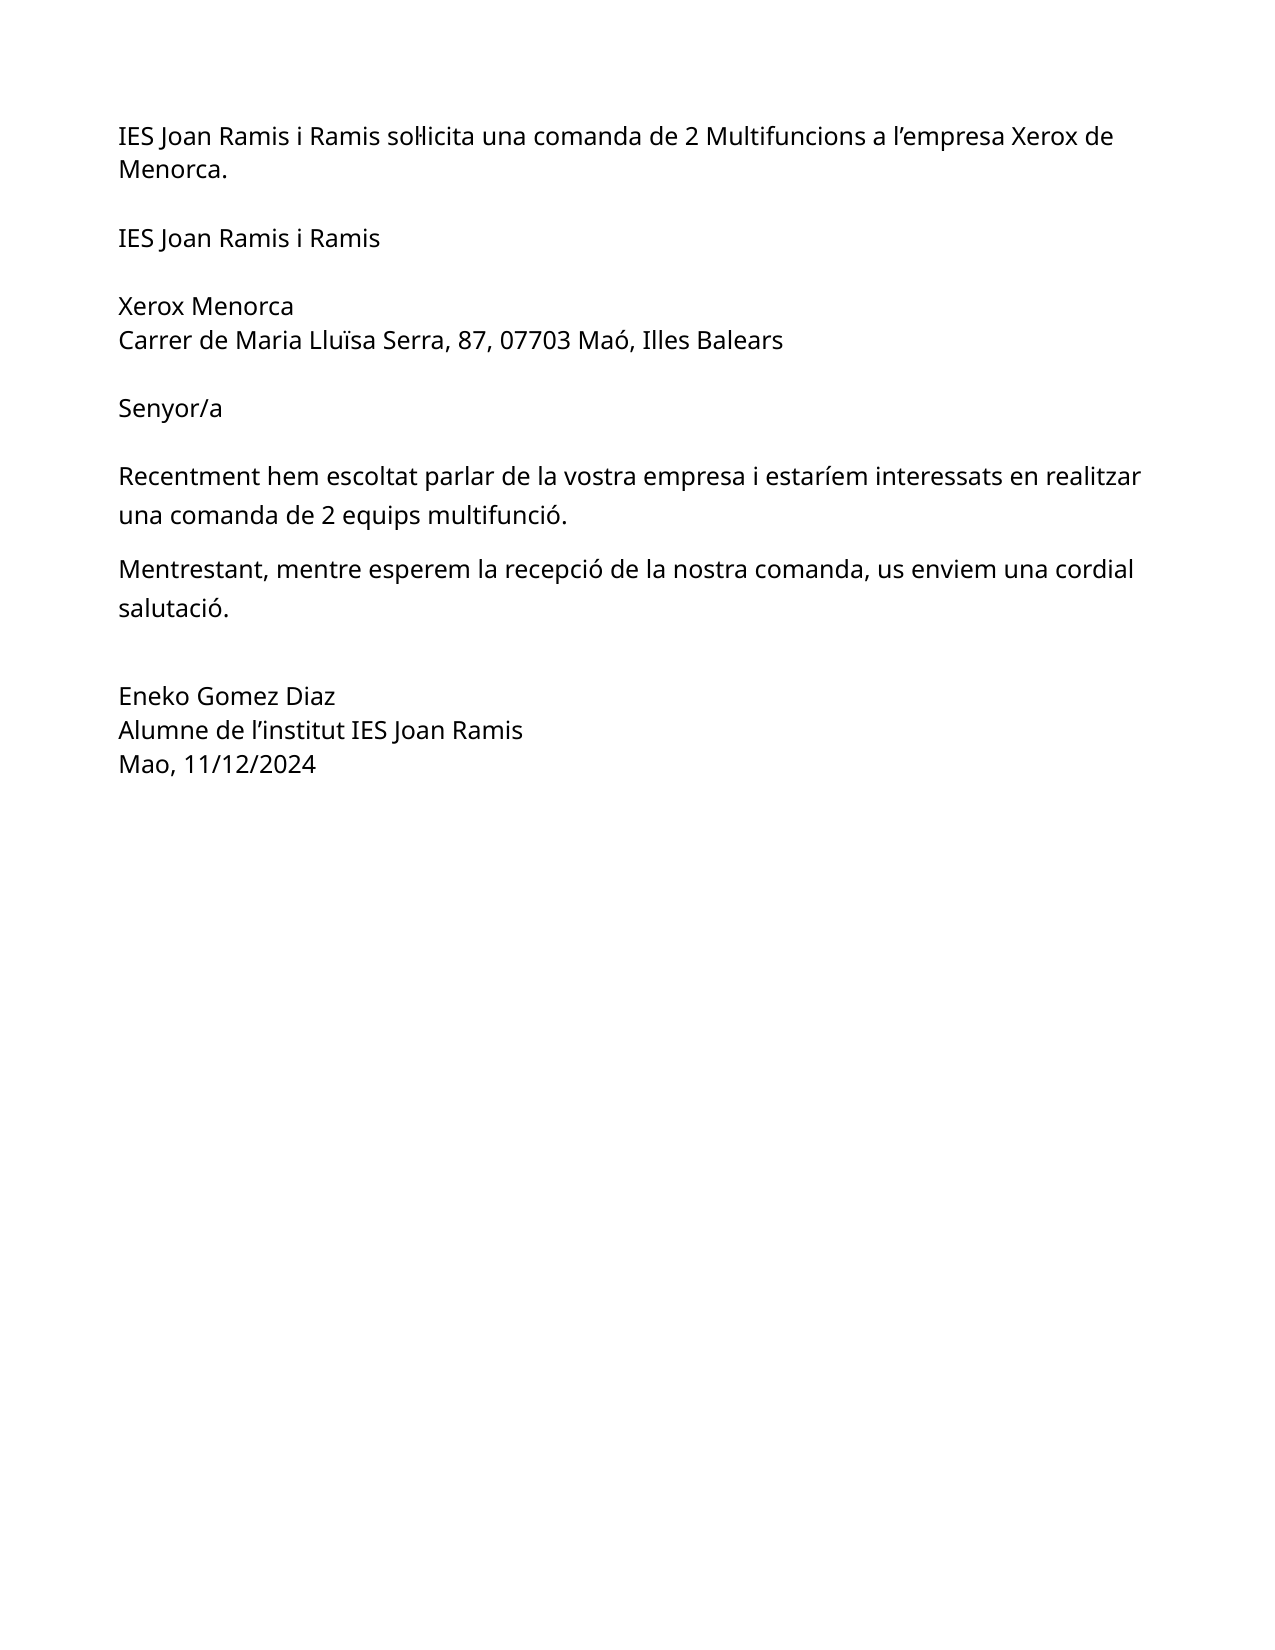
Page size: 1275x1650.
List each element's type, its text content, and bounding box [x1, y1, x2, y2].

text Eneko Gomez Diaz [118, 679, 1157, 713]
text Senyor/a [118, 391, 1157, 425]
text Alumne de l’institut IES Joan Ramis [118, 713, 1157, 747]
text Recentment hem escoltat parlar de la vostra empresa i estaríem interessats en realitzar una comanda de 2 equips multifunció. [118, 459, 1157, 532]
text Carrer de Maria Lluïsa Serra, 87, 07703 Maó, Illes Balears [118, 322, 1157, 357]
text IES Joan Ramis i Ramis sol·licita una comanda de 2 Multifuncions a l’empresa Xerox de Menorca. [118, 118, 1157, 186]
text Xerox Menorca [118, 288, 1157, 322]
text IES Joan Ramis i Ramis [118, 220, 1157, 254]
text Mao, 11/12/2024 [118, 747, 1157, 781]
text Mentrestant, mentre esperem la recepció de la nostra comanda, us enviem una cordial salutació. [118, 552, 1157, 625]
